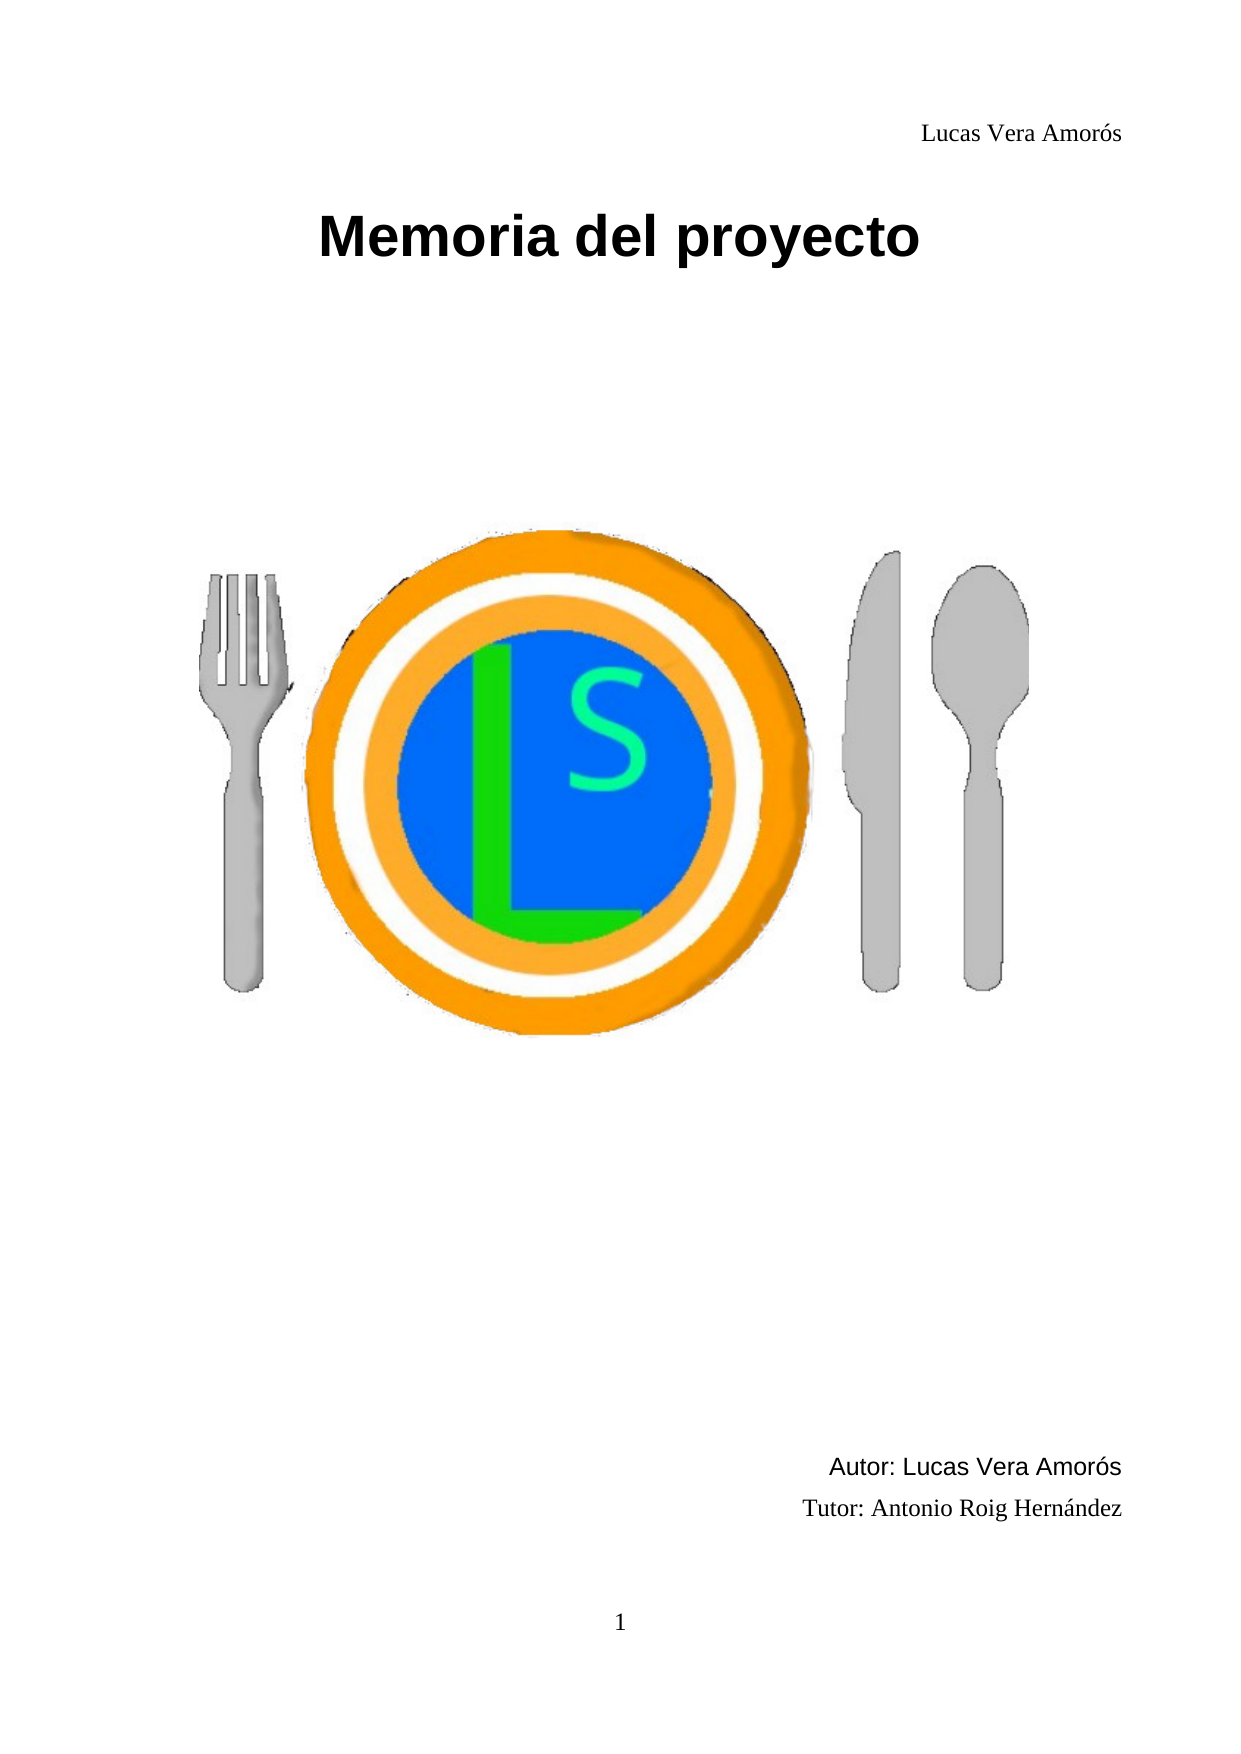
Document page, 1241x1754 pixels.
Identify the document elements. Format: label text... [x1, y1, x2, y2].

title Memoria del proyecto [118, 201, 1122, 268]
subtitle Autor: Lucas Vera Amorós [118, 1452, 1122, 1480]
picture [199, 369, 1029, 1204]
text Tutor: Antonio Roig Hernández [118, 1493, 1122, 1522]
